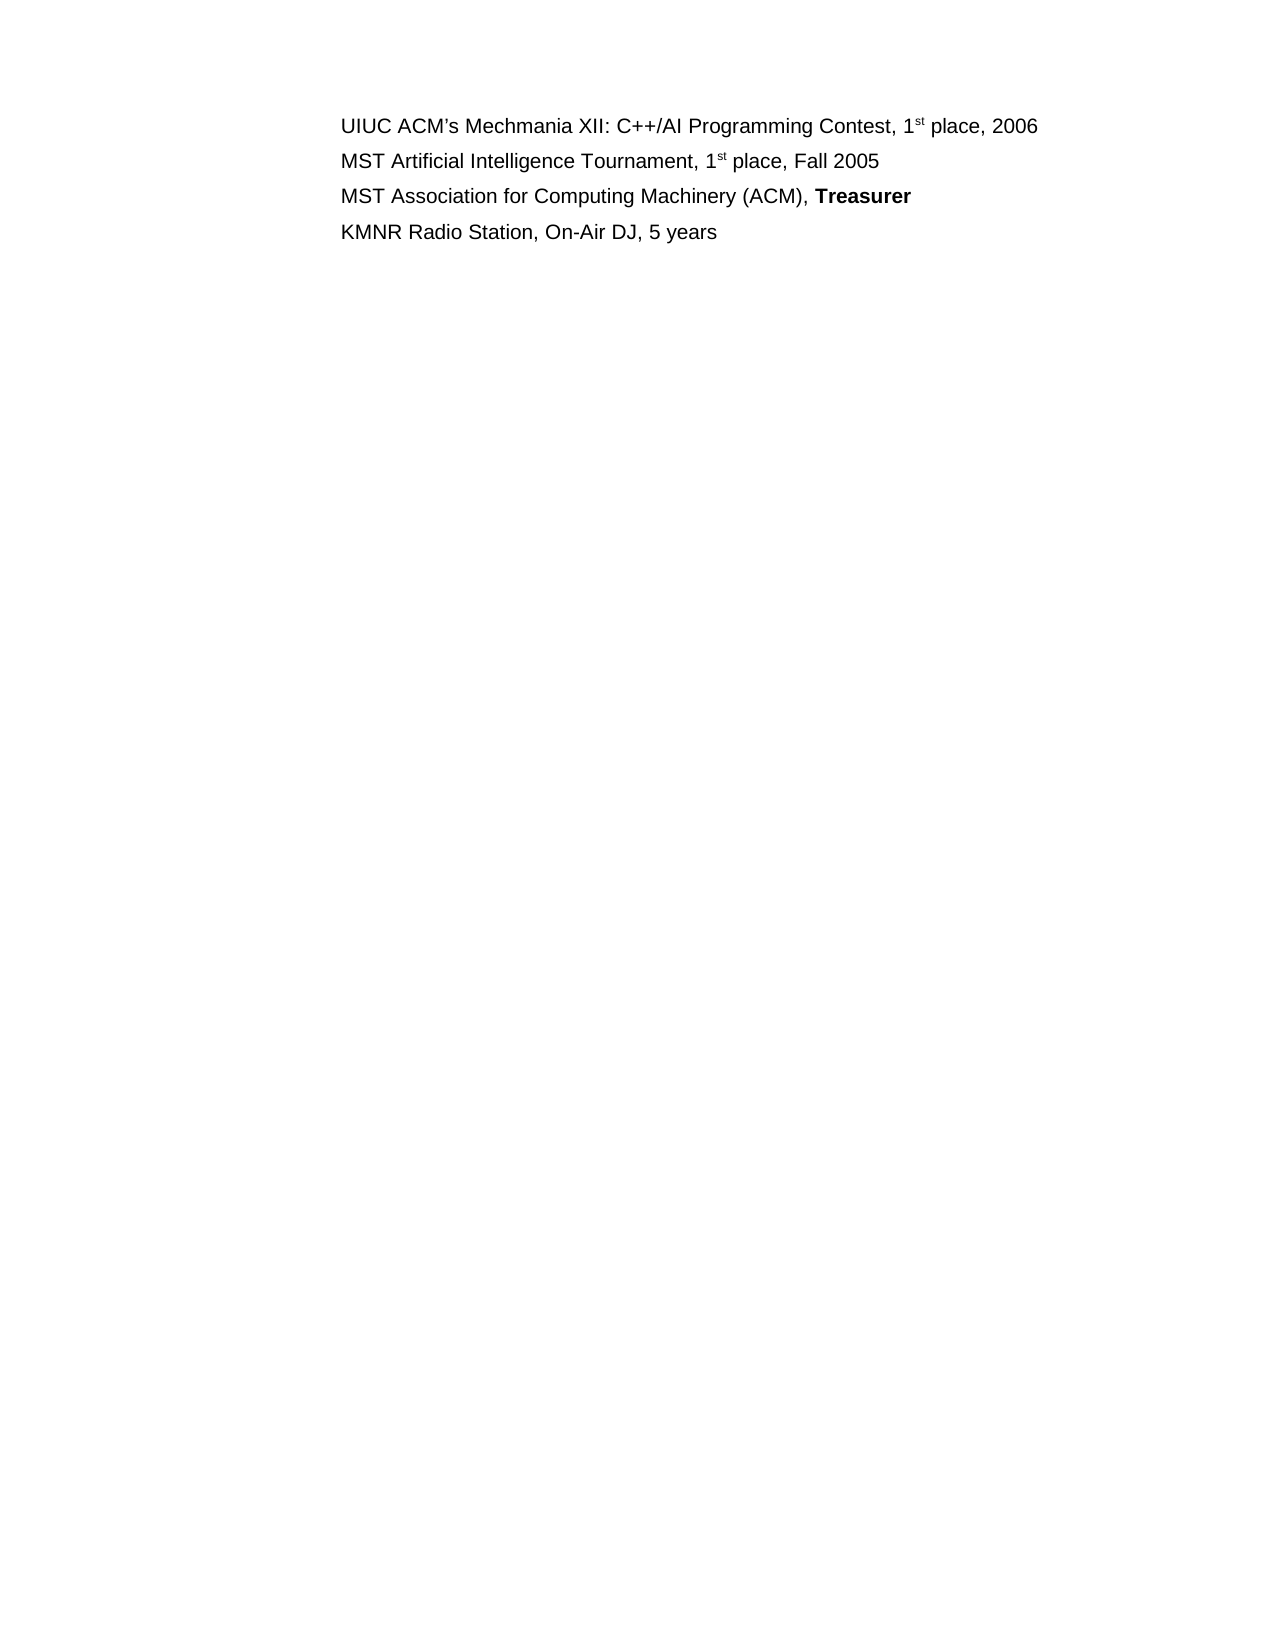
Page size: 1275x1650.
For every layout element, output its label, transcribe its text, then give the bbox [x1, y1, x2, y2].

table_cell UIUC ACM’s Mechmania XII: C++/AI Programming Contest, 1st place, 2006 MST Artificial Intelligence Tournament, 1st place, Fall 2005 MST Association for Computing Machinery (ACM), Treasurer KMNR Radio Station, On-Air DJ, 5 years [329, 113, 1172, 246]
table_cell [113, 113, 329, 246]
